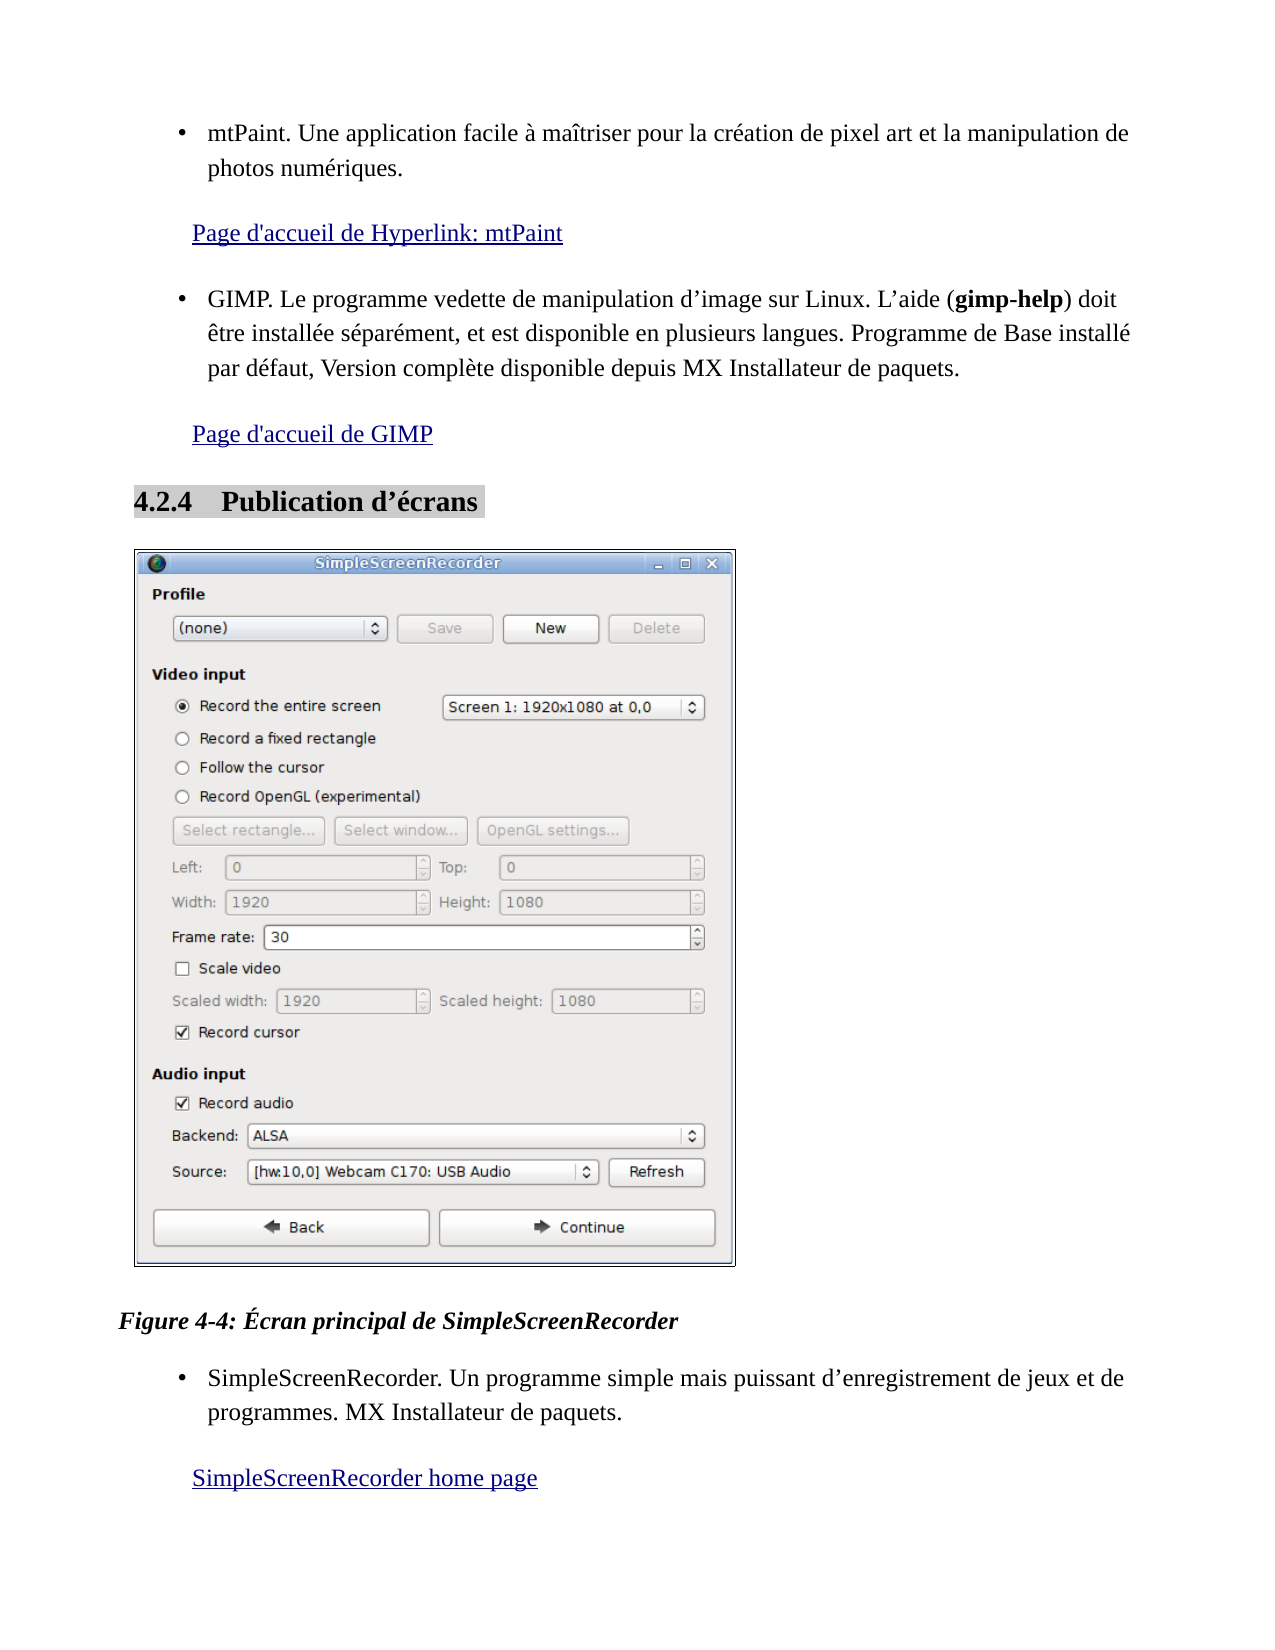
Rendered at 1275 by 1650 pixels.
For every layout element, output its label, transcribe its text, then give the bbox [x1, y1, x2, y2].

text Figure 4-4: Écran principal de SimpleScreenRecorder [118, 1306, 1157, 1334]
list SimpleScreenRecorder. Un programme simple mais puissant d’enregistrement de jeux et de programmes. MX Installateur de paquets. [178, 1363, 1141, 1426]
list GIMP. Le programme vedette de manipulation d’image sur Linux. L’aide (gimp-help) doit être installée séparément, et est disponible en plusieurs langues. Programme de Base installé par défaut, Version complète disponible depuis MX Installateur de paquets. [178, 284, 1141, 382]
list mtPaint. Une application facile à maîtriser pour la création de pixel art et la manipulation de photos numériques. [178, 118, 1141, 181]
list Page d'accueil de Hyperlink: mtPaint [162, 218, 1157, 247]
subtitle 4.2.4 Publication d’écrans [134, 484, 1141, 518]
list Page d'accueil de GIMP [162, 419, 1157, 447]
picture [136, 552, 733, 1264]
list SimpleScreenRecorder home page [162, 1463, 1157, 1492]
